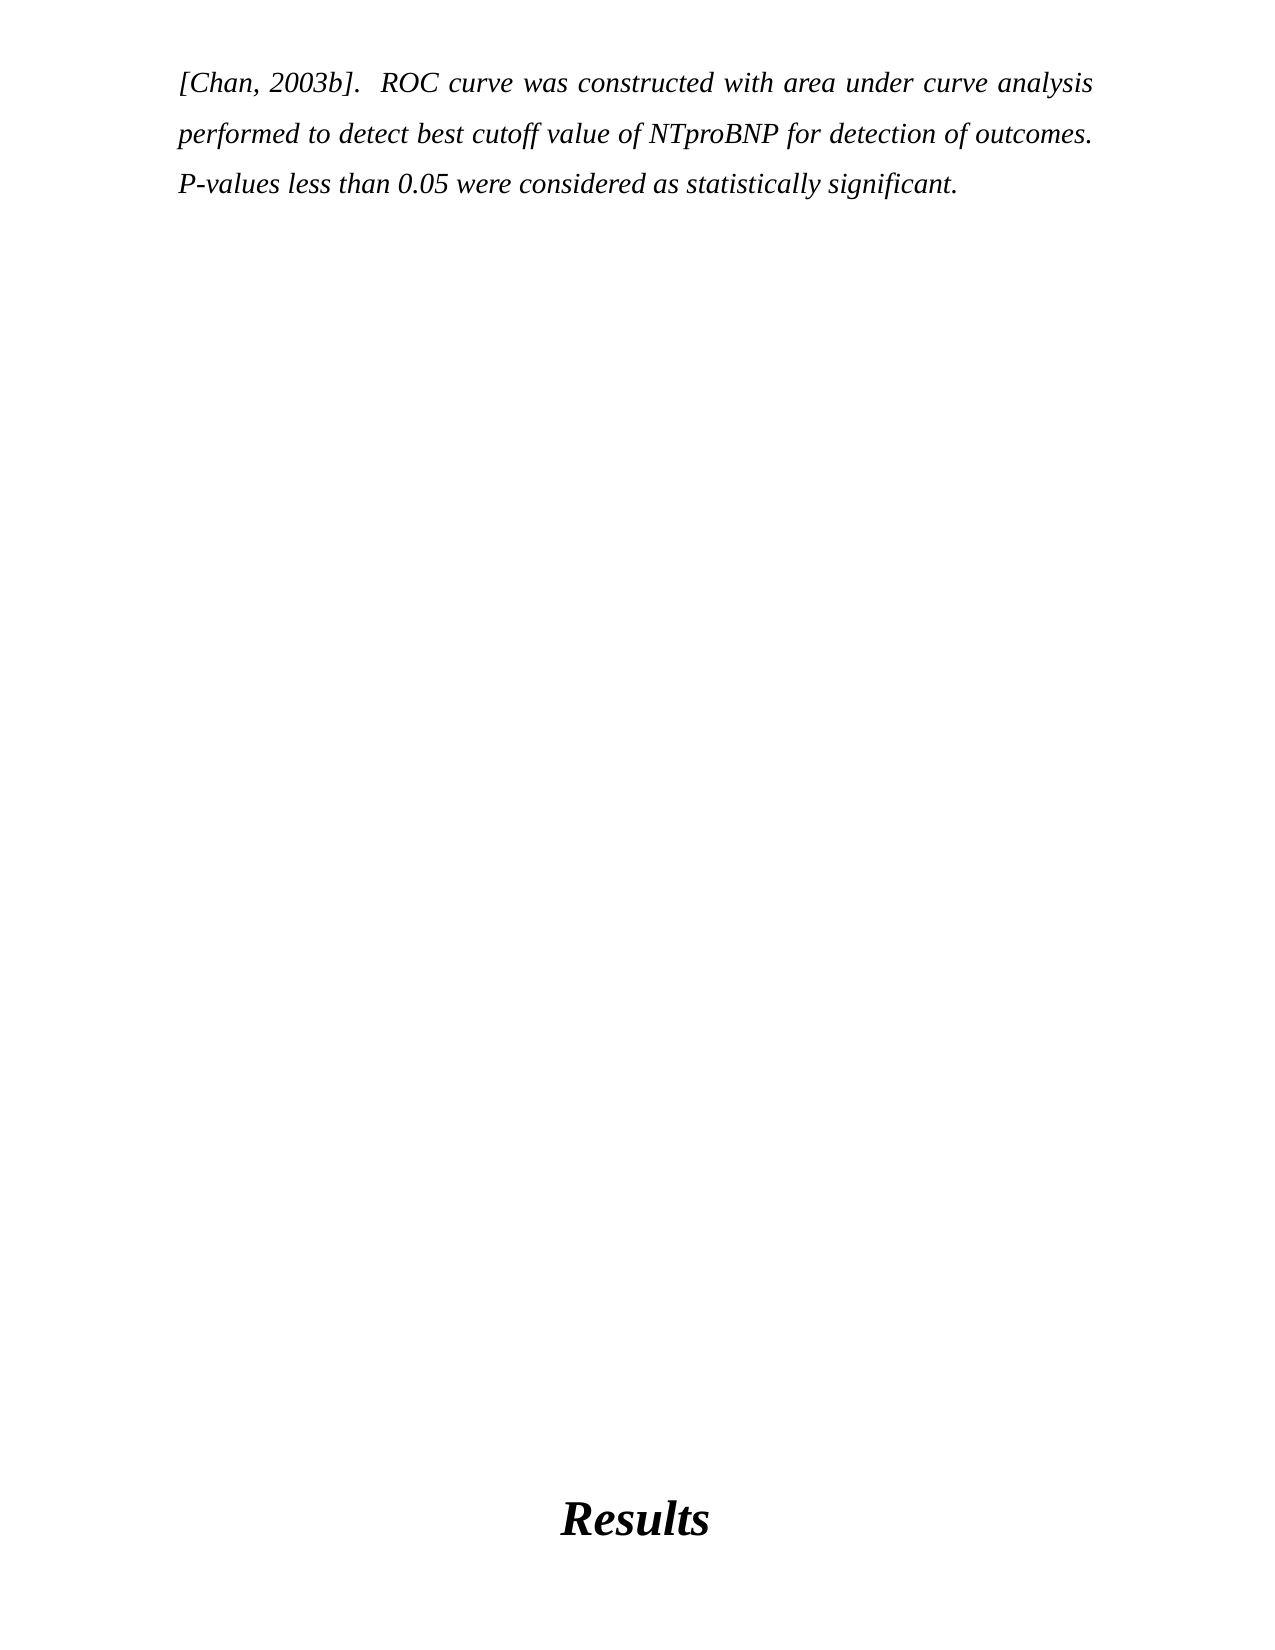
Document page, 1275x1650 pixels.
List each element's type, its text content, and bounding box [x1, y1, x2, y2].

text Results [178, 1489, 1097, 1546]
text [Chan, 2003b]. ROC curve was constructed with area under curve analysis performed to detect best cutoff value of NTproBNP for detection of outcomes. P-values less than 0.05 were considered as statistically significant. [178, 66, 1097, 200]
